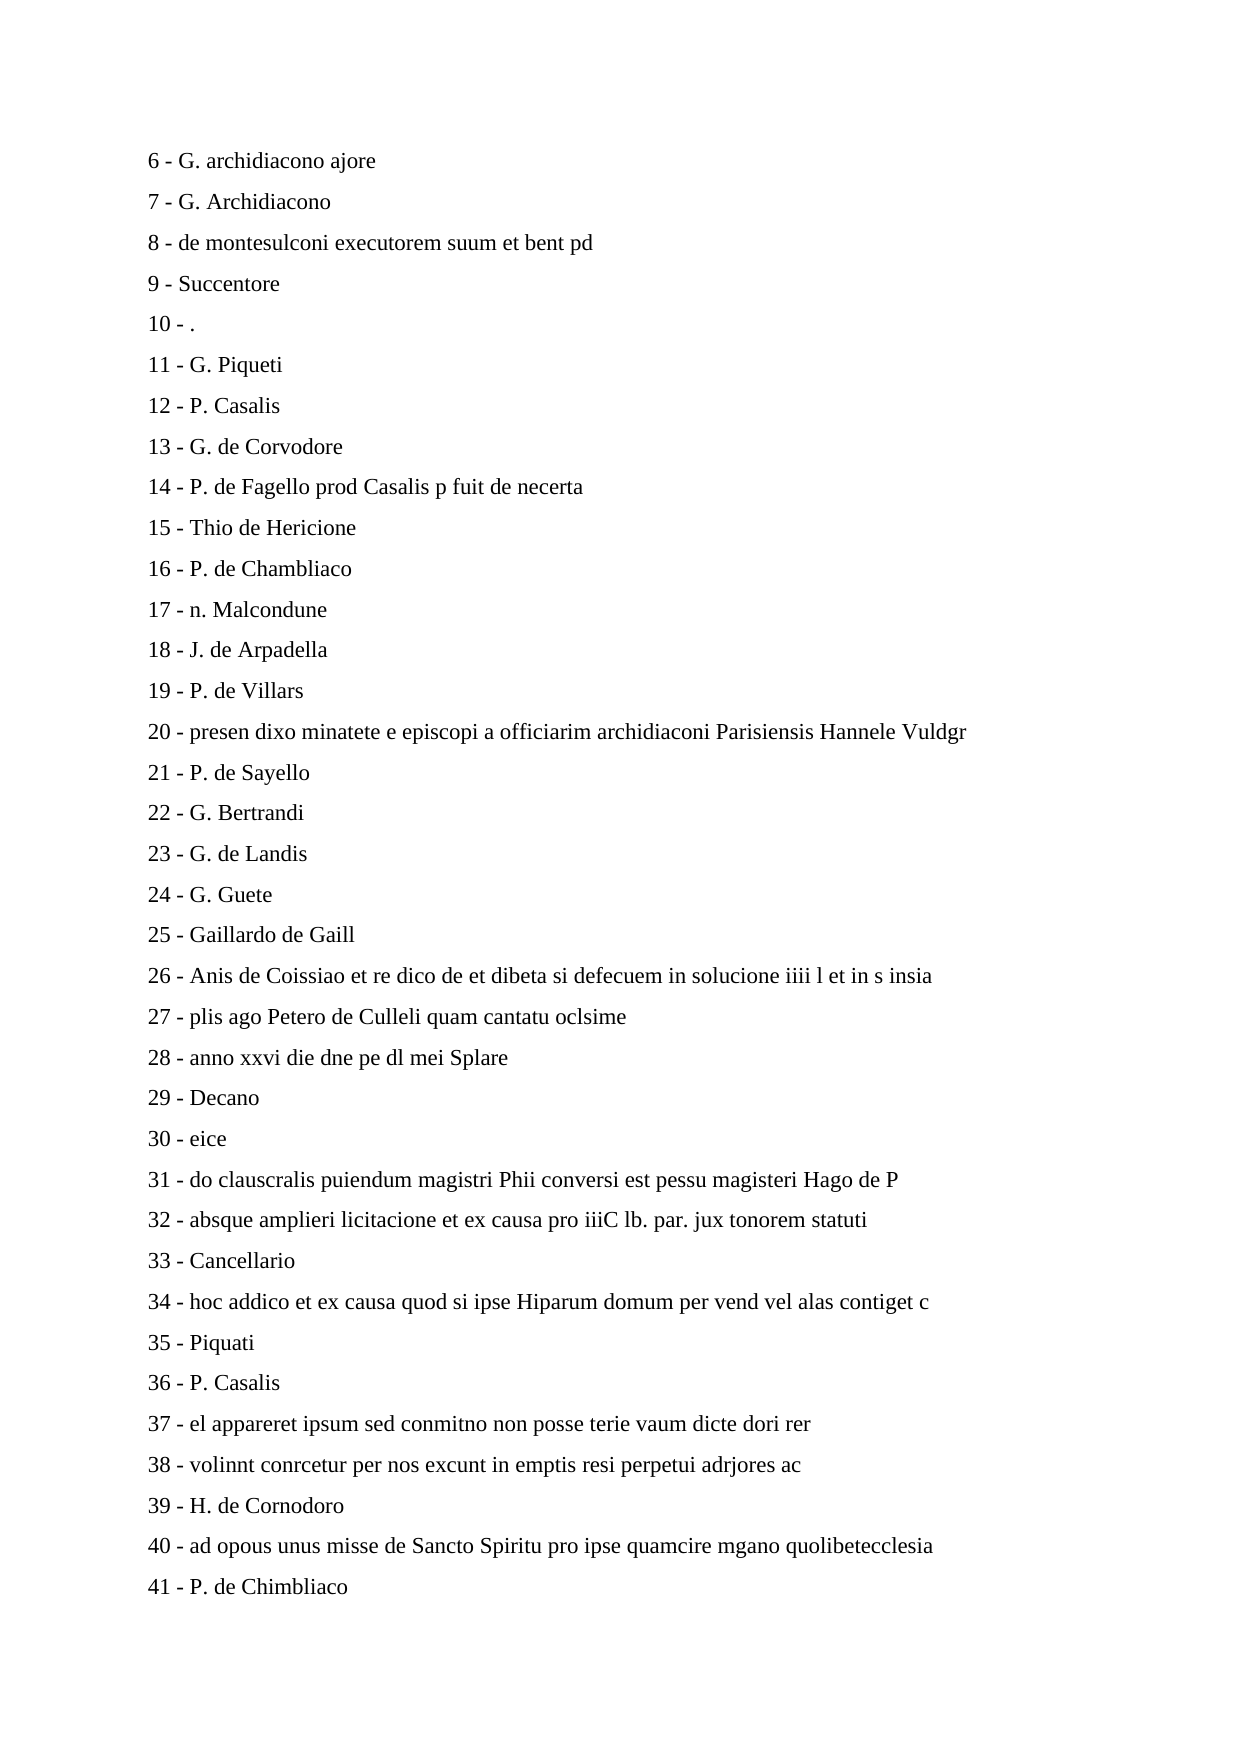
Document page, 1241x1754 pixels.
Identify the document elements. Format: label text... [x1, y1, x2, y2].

text 25 - Gaillardo de Gaill [148, 921, 1093, 948]
text 20 - presen dixo minatete e episcopi a officiarim archidiaconi Parisiensis Hannele Vuldgr [148, 718, 1093, 744]
text 39 - H. de Cornodoro [148, 1492, 1093, 1518]
text 12 - P. Casalis [148, 392, 1093, 418]
text 7 - G. Archidiacono [148, 188, 1093, 215]
text 9 - Succentore [148, 270, 1093, 296]
text 34 - hoc addico et ex causa quod si ipse Hiparum domum per vend vel alas contiget c [148, 1288, 1093, 1314]
text 36 - P. Casalis [148, 1369, 1093, 1396]
text 15 - Thio de Hericione [148, 514, 1093, 541]
text 16 - P. de Chambliaco [148, 555, 1093, 581]
text 29 - Decano [148, 1084, 1093, 1111]
text 40 - ad opous unus misse de Sancto Spiritu pro ipse quamcire mgano quolibetecclesia [148, 1532, 1093, 1559]
text 37 - el appareret ipsum sed conmitno non posse terie vaum dicte dori rer [148, 1410, 1093, 1437]
text 28 - anno xxvi die dne pe dl mei Splare [148, 1044, 1093, 1070]
text 6 - G. archidiacono ajore [148, 148, 1093, 174]
text 10 - . [148, 311, 1093, 337]
text 32 - absque amplieri licitacione et ex causa pro iiiC lb. par. jux tonorem statuti [148, 1207, 1093, 1233]
text 27 - plis ago Petero de Culleli quam cantatu oclsime [148, 1003, 1093, 1029]
text 30 - eice [148, 1125, 1093, 1151]
text 23 - G. de Landis [148, 840, 1093, 866]
text 11 - G. Piqueti [148, 351, 1093, 378]
text 33 - Cancellario [148, 1247, 1093, 1274]
text 41 - P. de Chimbliaco [148, 1573, 1093, 1599]
text 18 - J. de Arpadella [148, 636, 1093, 663]
text 31 - do clauscralis puiendum magistri Phii conversi est pessu magisteri Hago de P [148, 1166, 1093, 1192]
text 21 - P. de Sayello [148, 758, 1093, 785]
text 22 - G. Bertrandi [148, 799, 1093, 826]
text 24 - G. Guete [148, 881, 1093, 907]
text 14 - P. de Fagello prod Casalis p fuit de necerta [148, 473, 1093, 500]
text 17 - n. Malcondune [148, 596, 1093, 622]
text 35 - Piquati [148, 1329, 1093, 1355]
text 26 - Anis de Coissiao et re dico de et dibeta si defecuem in solucione iiii l et in s insia [148, 962, 1093, 988]
text 8 - de montesulconi executorem suum et bent pd [148, 229, 1093, 255]
text 19 - P. de Villars [148, 677, 1093, 703]
text 38 - volinnt conrcetur per nos excunt in emptis resi perpetui adrjores ac [148, 1451, 1093, 1477]
text 13 - G. de Corvodore [148, 433, 1093, 459]
